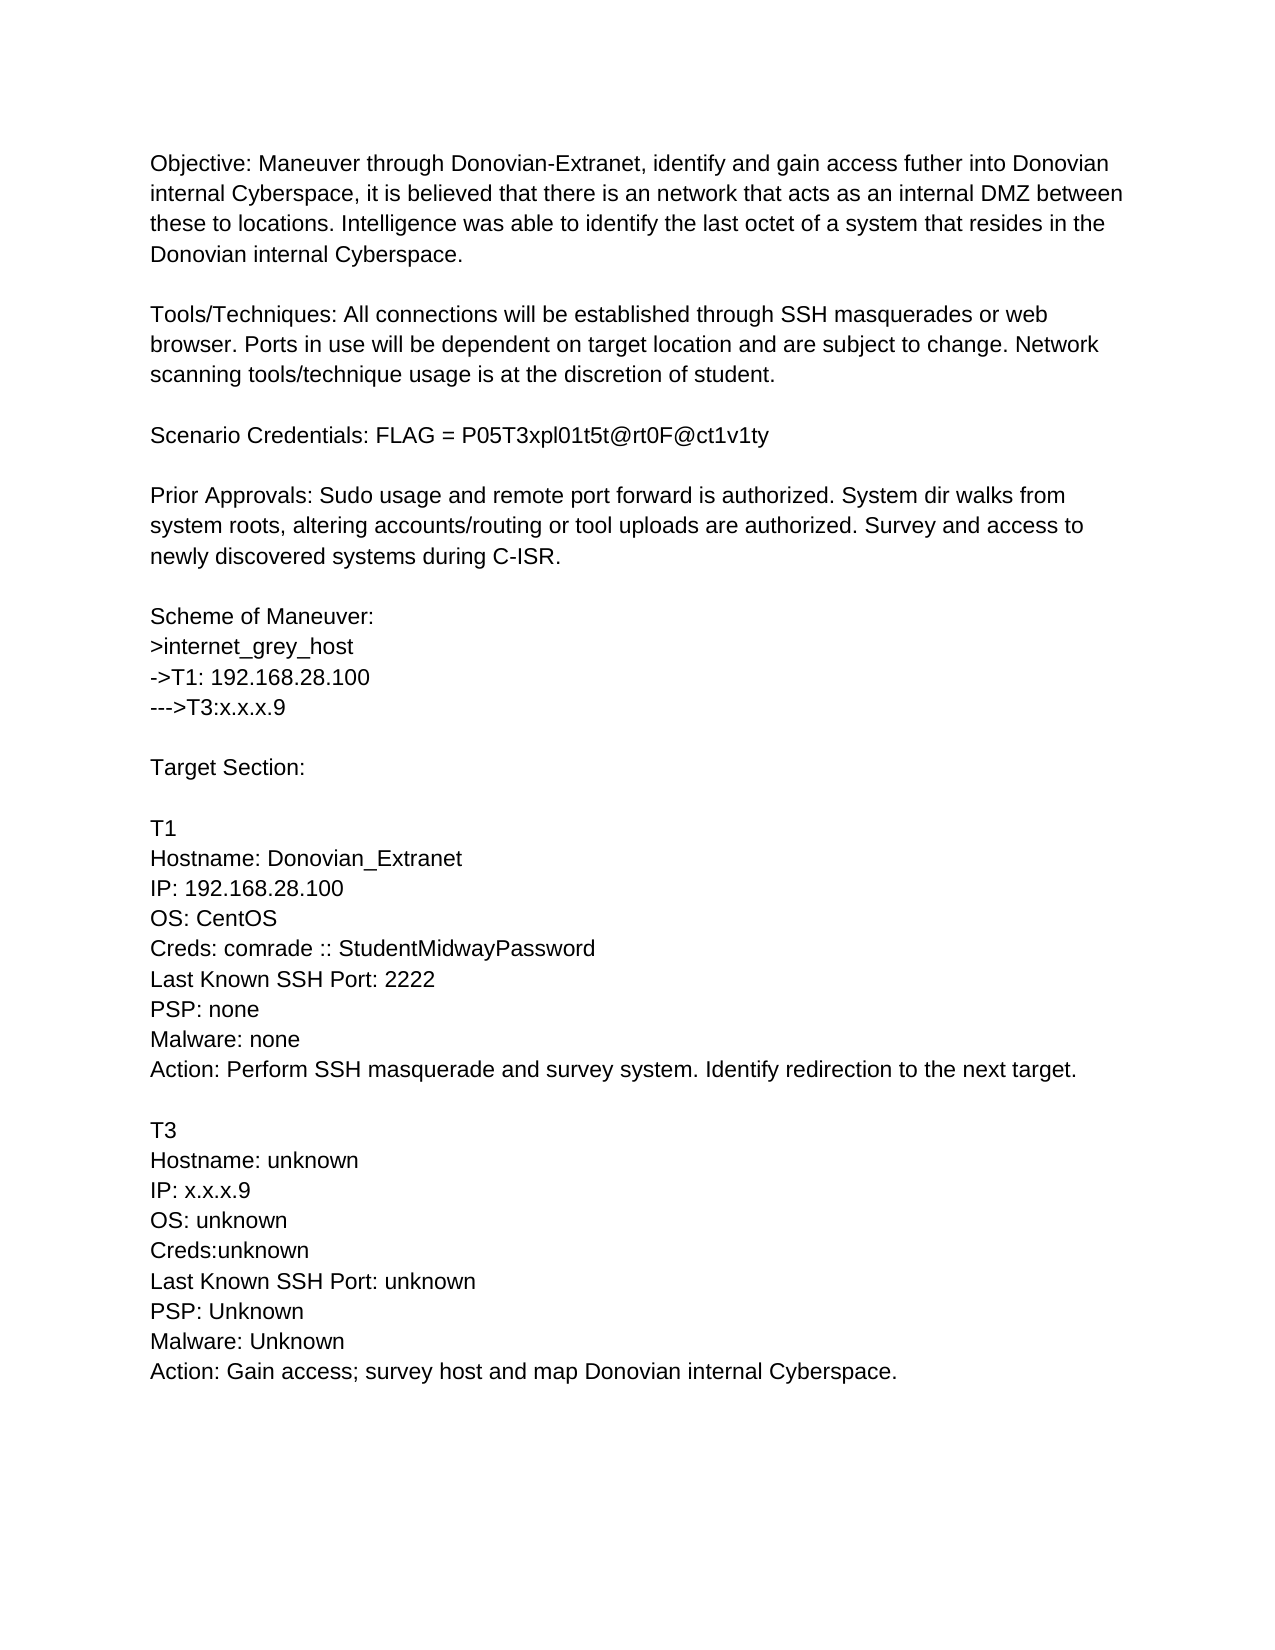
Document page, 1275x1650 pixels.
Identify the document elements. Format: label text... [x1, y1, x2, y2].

text Target Section: [150, 754, 1125, 781]
text IP: 192.168.28.100 [150, 875, 1125, 901]
text OS: CentOS [150, 905, 1125, 932]
text PSP: Unknown [150, 1298, 1125, 1324]
text Action: Perform SSH masquerade and survey system. Identify redirection to the next target. [150, 1056, 1125, 1083]
text Creds: comrade :: StudentMidwayPassword [150, 935, 1125, 962]
text Scheme of Maneuver: [150, 603, 1125, 629]
text Malware: Unknown [150, 1328, 1125, 1354]
text Hostname: unknown [150, 1147, 1125, 1173]
text Hostname: Donovian_Extranet [150, 845, 1125, 871]
text PSP: none [150, 996, 1125, 1022]
text IP: x.x.x.9 [150, 1177, 1125, 1203]
text Malware: none [150, 1026, 1125, 1052]
text Last Known SSH Port: 2222 [150, 966, 1125, 992]
text Tools/Techniques: All connections will be established through SSH masquerades or web browser. Ports in use will be dependent on target location and are subject to change. Network scanning tools/technique usage is at the discretion of student. [150, 301, 1125, 388]
text Objective: Maneuver through Donovian-Extranet, identify and gain access futher into Donovian internal Cyberspace, it is believed that there is an network that acts as an internal DMZ between these to locations. Intelligence was able to identify the last octet of a system that resides in the Donovian internal Cyberspace. [150, 150, 1125, 267]
text --->T3:x.x.x.9 [150, 694, 1125, 720]
text Prior Approvals: Sudo usage and remote port forward is authorized. System dir walks from system roots, altering accounts/routing or tool uploads are authorized. Survey and access to newly discovered systems during C-ISR. [150, 482, 1125, 569]
text T3 [150, 1117, 1125, 1143]
text OS: unknown [150, 1207, 1125, 1234]
text >internet_grey_host [150, 633, 1125, 660]
text T1 [150, 814, 1125, 841]
text Creds:unknown [150, 1237, 1125, 1264]
text Action: Gain access; survey host and map Donovian internal Cyberspace. [150, 1358, 1125, 1385]
text Scenario Credentials: FLAG = P05T3xpl01t5t@rt0F@ct1v1ty [150, 422, 1125, 448]
text ->T1: 192.168.28.100 [150, 663, 1125, 690]
text Last Known SSH Port: unknown [150, 1268, 1125, 1294]
